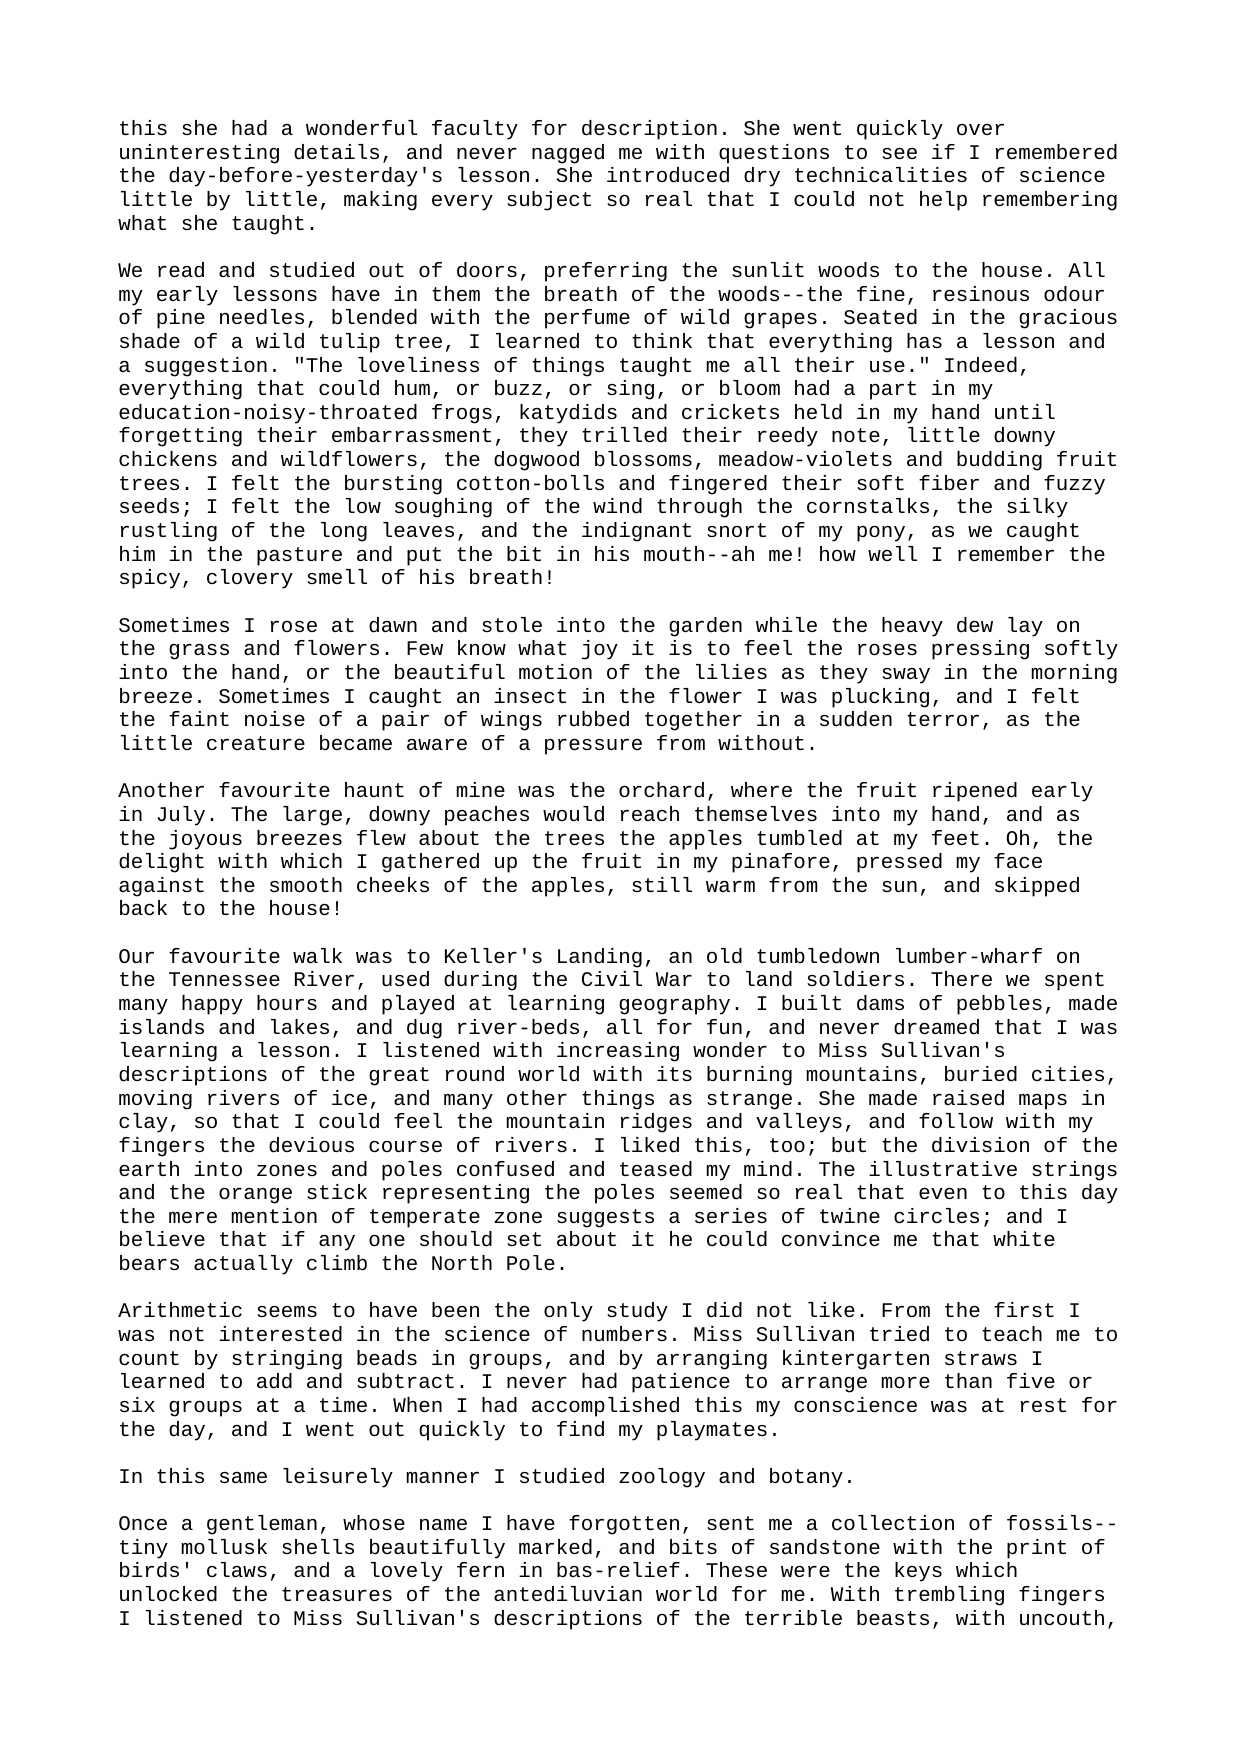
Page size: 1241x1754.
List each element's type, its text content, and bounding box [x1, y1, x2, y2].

text We read and studied out of doors, preferring the sunlit woods to the house. All my early lessons have in them the breath of the woods--the fine, resinous odour of pine needles, blended with the perfume of wild grapes. Seated in the gracious shade of a wild tulip tree, I learned to think that everything has a lesson and a suggestion. "The loveliness of things taught me all their use." Indeed, everything that could hum, or buzz, or sing, or bloom had a part in my education-noisy-throated frogs, katydids and crickets held in my hand until forgetting their embarrassment, they trilled their reedy note, little downy chickens and wildflowers, the dogwood blossoms, meadow-violets and budding fruit trees. I felt the bursting cotton-bolls and fingered their soft fiber and fuzzy seeds; I felt the low soughing of the wind through the cornstalks, the silky rustling of the long leaves, and the indignant snort of my pony, as we caught him in the pasture and put the bit in his mouth--ah me! how well I remember the spicy, clovery smell of his breath! [118, 260, 1122, 591]
text Arithmetic seems to have been the only study I did not like. From the first I was not interested in the science of numbers. Miss Sullivan tried to teach me to count by stringing beads in groups, and by arranging kintergarten straws I learned to add and subtract. I never had patience to arrange more than five or six groups at a time. When I had accomplished this my conscience was at rest for the day, and I went out quickly to find my playmates. [118, 1300, 1122, 1442]
text Our favourite walk was to Keller's Landing, an old tumbledown lumber-wharf on the Tennessee River, used during the Civil War to land soldiers. There we spent many happy hours and played at learning geography. I built dams of pebbles, made islands and lakes, and dug river-beds, all for fun, and never dreamed that I was learning a lesson. I listened with increasing wonder to Miss Sullivan's descriptions of the great round world with its burning mountains, buried cities, moving rivers of ice, and many other things as strange. She made raised maps in clay, so that I could feel the mountain ridges and valleys, and follow with my fingers the devious course of rivers. I liked this, too; but the division of the earth into zones and poles confused and teased my mind. The illustrative strings and the orange stick representing the poles seemed so real that even to this day the mere mention of temperate zone suggests a series of twine circles; and I believe that if any one should set about it he could convince me that white bears actually climb the North Pole. [118, 946, 1122, 1277]
text In this same leisurely manner I studied zoology and botany. [118, 1466, 1122, 1489]
text Sometimes I rose at dawn and stole into the garden while the heavy dew lay on the grass and flowers. Few know what joy it is to feel the roses pressing softly into the hand, or the beautiful motion of the lilies as they sway in the morning breeze. Sometimes I caught an insect in the flower I was plucking, and I felt the faint noise of a pair of wings rubbed together in a sudden terror, as the little creature became aware of a pressure from without. [118, 615, 1122, 757]
text this she had a wonderful faculty for description. She went quickly over uninteresting details, and never nagged me with questions to see if I remembered the day-before-yesterday's lesson. She introduced dry technicalities of science little by little, making every subject so real that I could not help remembering what she taught. [118, 118, 1122, 236]
text Another favourite haunt of mine was the orchard, where the fruit ripened early in July. The large, downy peaches would reach themselves into my hand, and as the joyous breezes flew about the trees the apples tumbled at my feet. Oh, the delight with which I gathered up the fruit in my pinafore, pressed my face against the smooth cheeks of the apples, still warm from the sun, and skipped back to the house! [118, 780, 1122, 922]
text Once a gentleman, whose name I have forgotten, sent me a collection of fossils--tiny mollusk shells beautifully marked, and bits of sandstone with the print of birds' claws, and a lovely fern in bas-relief. These were the keys which unlocked the treasures of the antediluvian world for me. With trembling fingers I listened to Miss Sullivan's descriptions of the terrible beasts, with uncouth, [118, 1513, 1122, 1631]
